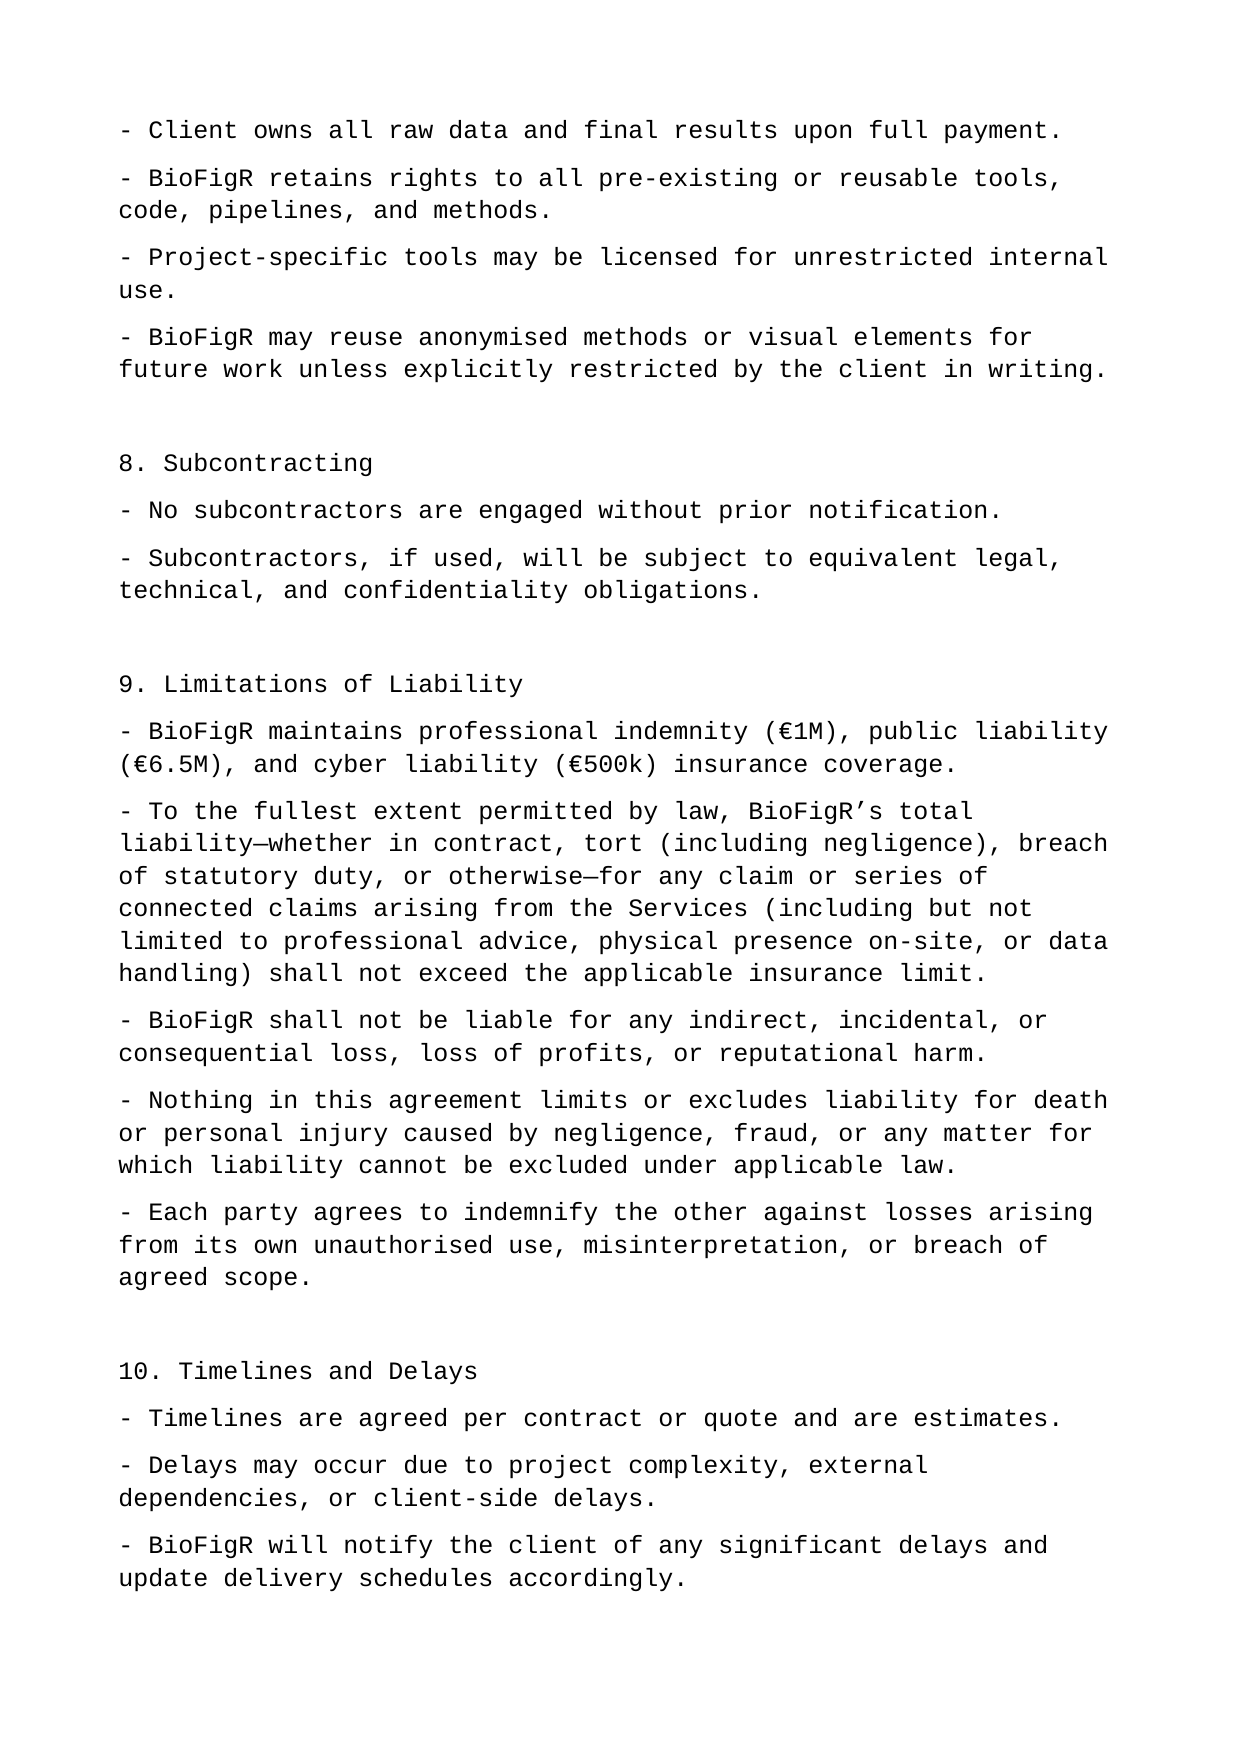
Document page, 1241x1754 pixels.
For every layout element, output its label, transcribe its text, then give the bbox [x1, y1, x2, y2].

text - Client owns all raw data and final results upon full payment. [118, 118, 1122, 146]
text - No subcontractors are engaged without prior notification. [118, 498, 1122, 526]
text - BioFigR may reuse anonymised methods or visual elements for future work unless explicitly restricted by the client in writing. [118, 324, 1122, 385]
text - Nothing in this agreement limits or excludes liability for death or personal injury caused by negligence, fraud, or any matter for which liability cannot be excluded under applicable law. [118, 1088, 1122, 1181]
text - Delays may occur due to project complexity, external dependencies, or client-side delays. [118, 1453, 1122, 1514]
text - BioFigR retains rights to all pre-existing or reusable tools, code, pipelines, and methods. [118, 165, 1122, 226]
text - BioFigR maintains professional indemnity (€1M), public liability (€6.5M), and cyber liability (€500k) insurance coverage. [118, 719, 1122, 780]
text 10. Timelines and Delays [118, 1359, 1122, 1387]
text - Each party agrees to indemnify the other against losses arising from its own unauthorised use, misinterpretation, or breach of agreed scope. [118, 1200, 1122, 1293]
text - Timelines are agreed per contract or quote and are estimates. [118, 1406, 1122, 1434]
text 9. Limitations of Liability [118, 672, 1122, 700]
text - BioFigR will notify the client of any significant delays and update delivery schedules accordingly. [118, 1533, 1122, 1593]
text - BioFigR shall not be liable for any indirect, incidental, or consequential loss, loss of profits, or reputational harm. [118, 1008, 1122, 1069]
text - Subcontractors, if used, will be subject to equivalent legal, technical, and confidentiality obligations. [118, 545, 1122, 606]
text 8. Subcontracting [118, 451, 1122, 479]
text - To the fullest extent permitted by law, BioFigR’s total liability—whether in contract, tort (including negligence), breach of statutory duty, or otherwise—for any claim or series of connected claims arising from the Services (including but not limited to professional advice, physical presence on-site, or data handling) shall not exceed the applicable insurance limit. [118, 798, 1122, 989]
text - Project-specific tools may be licensed for unrestricted internal use. [118, 245, 1122, 306]
